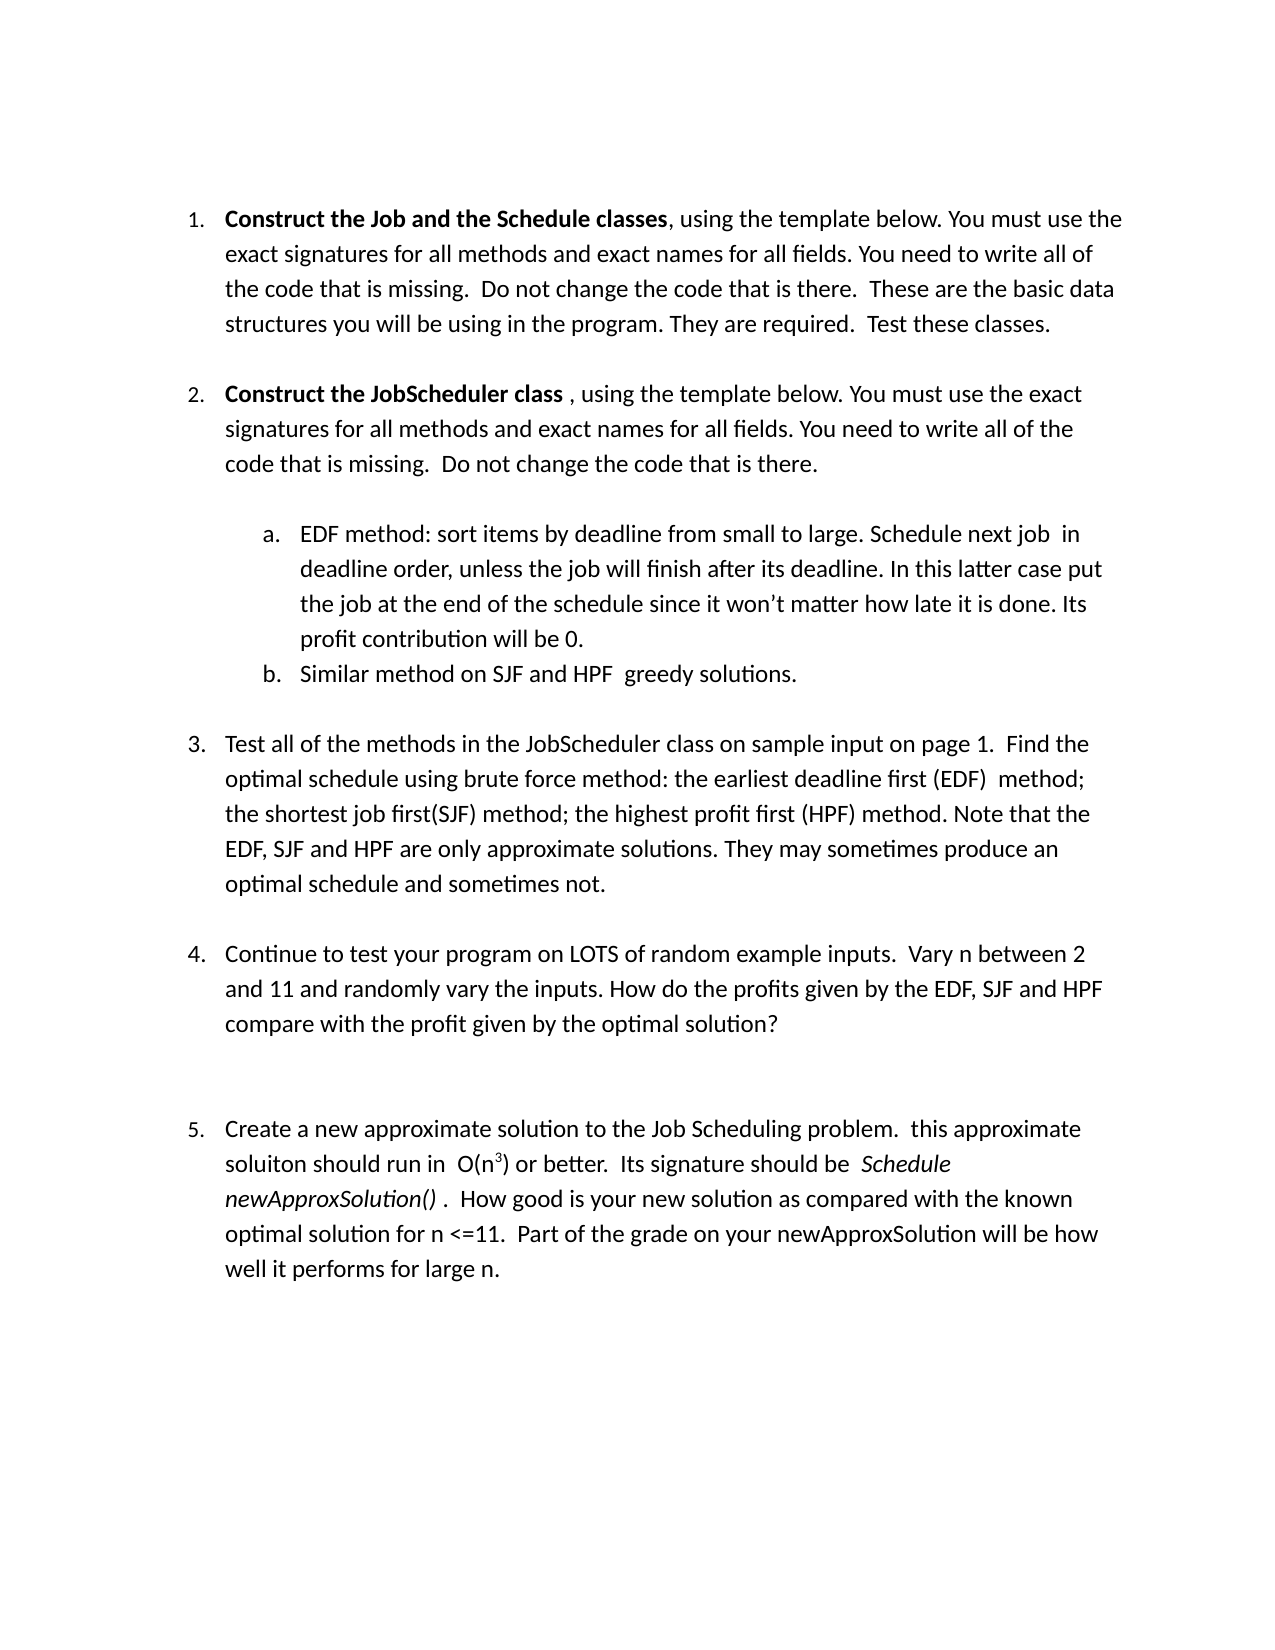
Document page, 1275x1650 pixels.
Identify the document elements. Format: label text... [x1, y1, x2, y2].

list Similar method on SJF and HPF greedy solutions. [262, 658, 1125, 688]
list Construct the Job and the Schedule classes, using the template below. You must use the exact signatures for all methods and exact names for all fields. You need to write all of the code that is missing. Do not change the code that is there. These are the basic data structures you will be using in the program. They are required. Test these classes. [187, 203, 1125, 338]
list Continue to test your program on LOTS of random example inputs. Vary n between 2 and 11 and randomly vary the inputs. How do the profits given by the EDF, SJF and HPF compare with the profit given by the optimal solution? [187, 938, 1125, 1038]
list Create a new approximate solution to the Job Scheduling problem. this approximate soluiton should run in O(n3) or better. Its signature should be Schedule newApproxSolution() . How good is your new solution as compared with the known optimal solution for n <=11. Part of the grade on your newApproxSolution will be how well it performs for large n. [187, 1113, 1125, 1283]
list Test all of the methods in the JobScheduler class on sample input on page 1. Find the optimal schedule using brute force method: the earliest deadline first (EDF) method; the shortest job first(SJF) method; the highest profit first (HPF) method. Note that the EDF, SJF and HPF are only approximate solutions. They may sometimes produce an optimal schedule and sometimes not. [187, 728, 1125, 898]
list Construct the JobScheduler class , using the template below. You must use the exact signatures for all methods and exact names for all fields. You need to write all of the code that is missing. Do not change the code that is there. [187, 378, 1125, 478]
list EDF method: sort items by deadline from small to large. Schedule next job in deadline order, unless the job will finish after its deadline. In this latter case put the job at the end of the schedule since it won’t matter how late it is done. Its profit contribution will be 0. [262, 518, 1125, 653]
